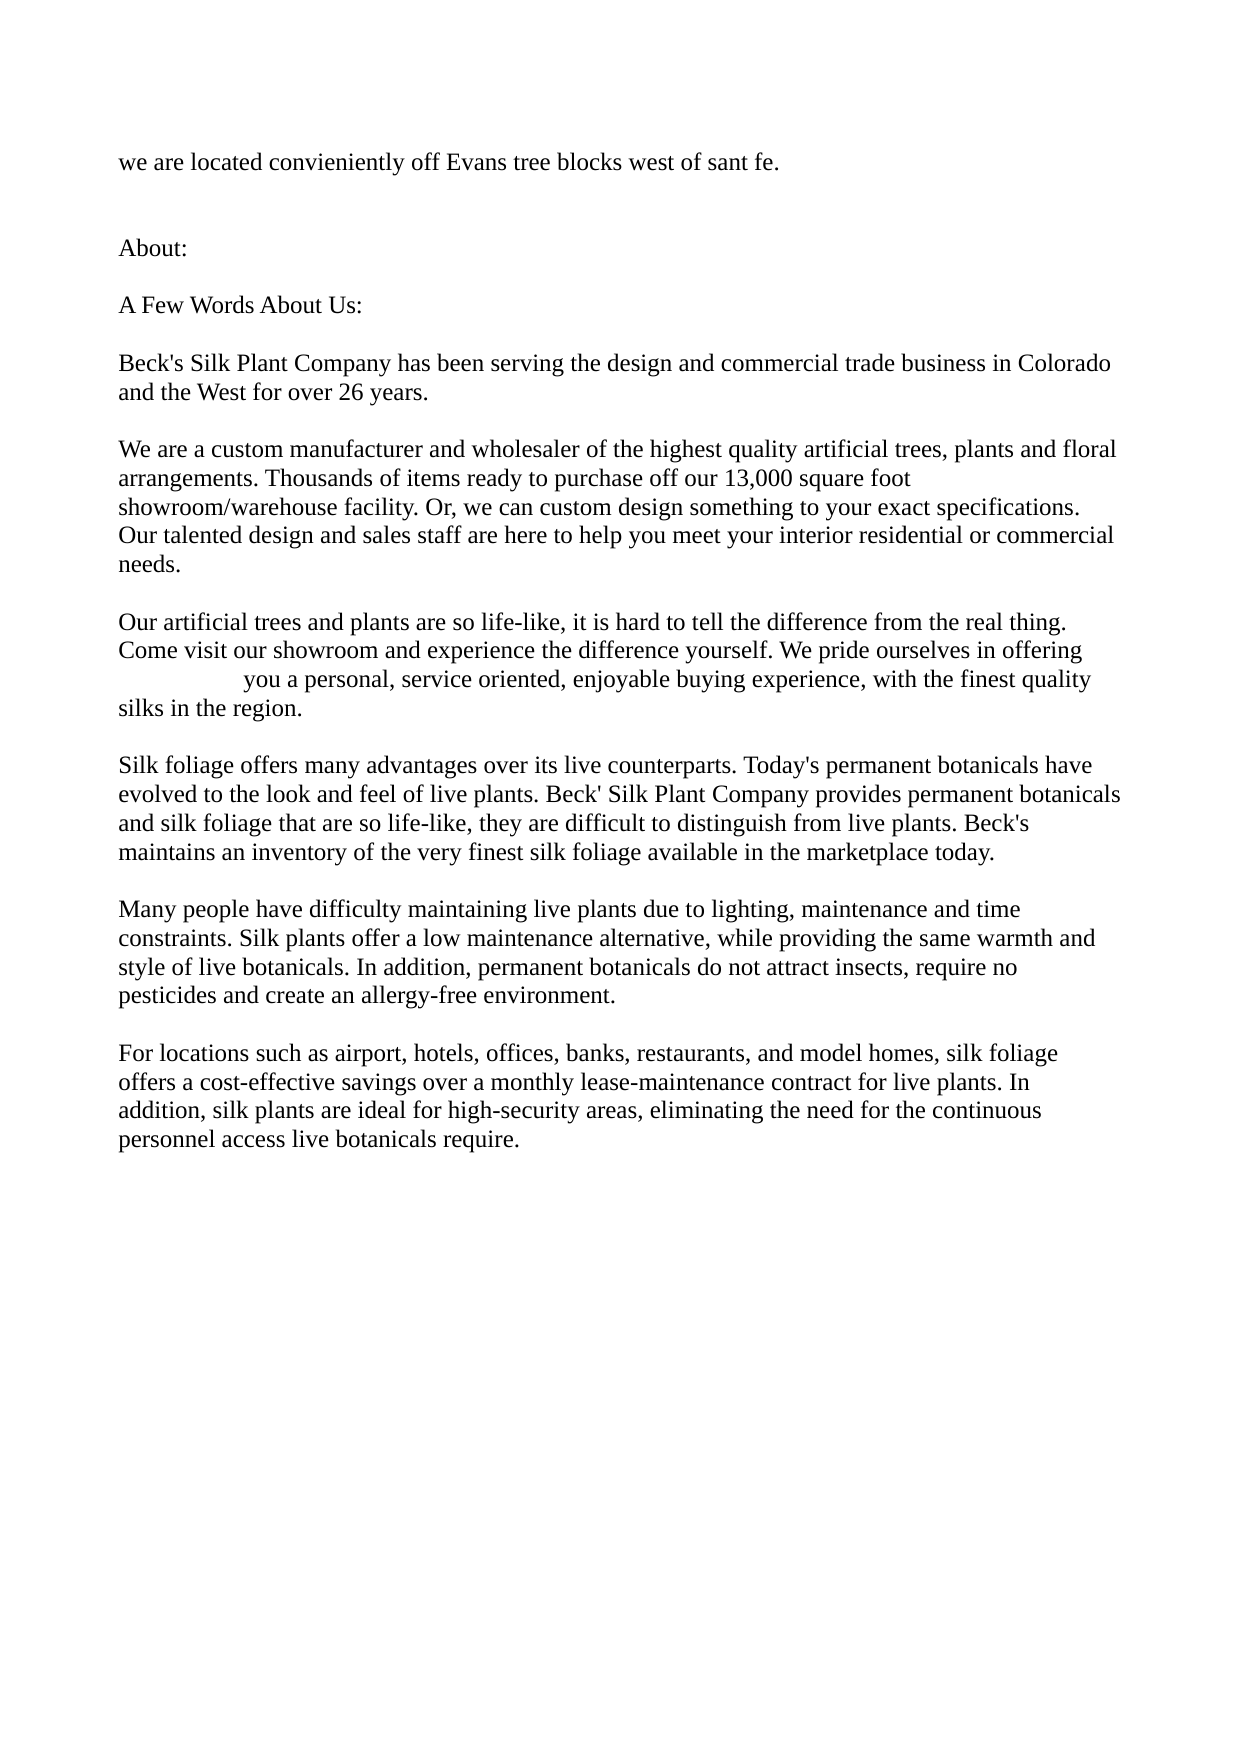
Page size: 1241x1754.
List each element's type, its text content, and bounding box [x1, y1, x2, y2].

text Many people have difficulty maintaining live plants due to lighting, maintenance and time constraints. Silk plants offer a low maintenance alternative, while providing the same warmth and style of live botanicals. In addition, permanent botanicals do not attract insects, require no pesticides and create an allergy-free environment. [118, 894, 1122, 1009]
text A Few Words About Us: [118, 291, 1122, 319]
text We are a custom manufacturer and wholesaler of the highest quality artificial trees, plants and floral arrangements. Thousands of items ready to purchase off our 13,000 square foot showroom/warehouse facility. Or, we can custom design something to your exact specifications. Our talented design and sales staff are here to help you meet your interior residential or commercial needs. [118, 434, 1122, 578]
text For locations such as airport, hotels, offices, banks, restaurants, and model homes, silk foliage offers a cost-effective savings over a monthly lease-maintenance contract for live plants. In addition, silk plants are ideal for high-security areas, eliminating the need for the continuous personnel access live botanicals require. [118, 1038, 1122, 1153]
text we are located convieniently off Evans tree blocks west of sant fe. [118, 147, 1122, 176]
text Silk foliage offers many advantages over its live counterparts. Today's permanent botanicals have evolved to the look and feel of live plants. Beck' Silk Plant Company provides permanent botanicals and silk foliage that are so life-like, they are difficult to distinguish from live plants. Beck's maintains an inventory of the very finest silk foliage available in the marketplace today. [118, 751, 1122, 866]
text you a personal, service oriented, enjoyable buying experience, with the finest quality silks in the region. [118, 664, 1122, 722]
text Beck's Silk Plant Company has been serving the design and commercial trade business in Colorado and the West for over 26 years. [118, 348, 1122, 406]
text About: [118, 233, 1122, 262]
text Our artificial trees and plants are so life-like, it is hard to tell the difference from the real thing. Come visit our showroom and experience the difference yourself. We pride ourselves in offering [118, 607, 1122, 664]
